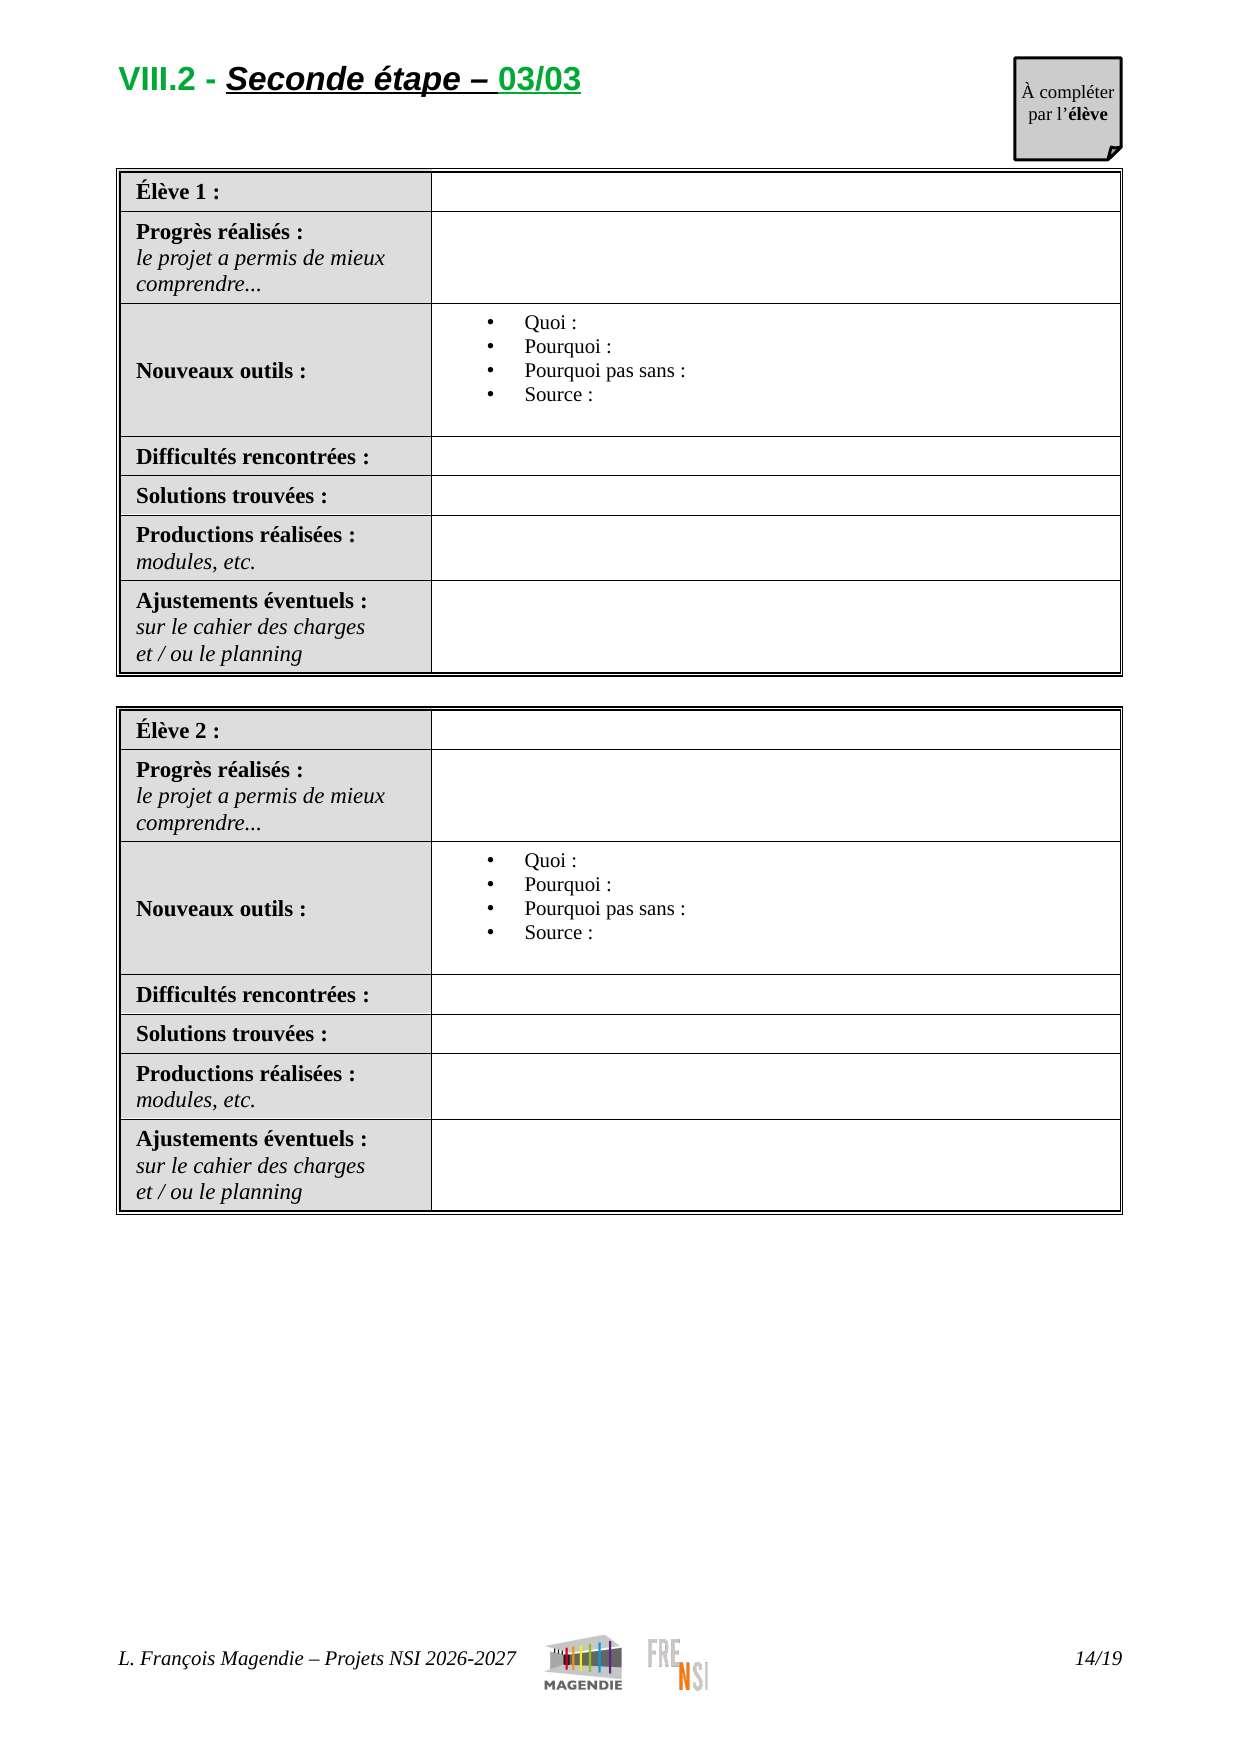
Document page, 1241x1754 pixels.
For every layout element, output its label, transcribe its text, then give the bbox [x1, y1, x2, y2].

subtitle Seconde étape – 03/03 [118, 59, 1013, 97]
table_cell [432, 750, 1120, 841]
table_cell [432, 581, 1120, 672]
table_header [432, 173, 1120, 211]
table_cell [432, 1120, 1120, 1210]
table_cell Solutions trouvées : [121, 476, 431, 514]
table_cell [432, 212, 1120, 303]
picture [532, 1635, 633, 1695]
table_cell Ajustements éventuels : sur le cahier des charges et / ou le planning [121, 1120, 431, 1210]
table_cell Ajustements éventuels : sur le cahier des charges et / ou le planning [121, 581, 431, 672]
picture [648, 1639, 708, 1691]
table_cell [432, 975, 1120, 1013]
table_cell [432, 1015, 1120, 1053]
table_cell Productions réalisées : modules, etc. [121, 516, 431, 580]
table_cell Nouveaux outils : [121, 842, 431, 974]
table_header Élève 2 : [121, 711, 431, 749]
table_cell Difficultés rencontrées : [121, 975, 431, 1013]
table_cell Quoi : Pourquoi : Pourquoi pas sans : Source : [432, 842, 1120, 974]
table_cell [432, 476, 1120, 514]
table_header Élève 1 : [121, 173, 431, 211]
table_cell Quoi : Pourquoi : Pourquoi pas sans : Source : [432, 304, 1120, 436]
table_header [432, 711, 1120, 749]
table_cell Progrès réalisés : le projet a permis de mieux comprendre... [121, 750, 431, 841]
table_cell [432, 437, 1120, 475]
table_cell Nouveaux outils : [121, 304, 431, 436]
table_cell Solutions trouvées : [121, 1015, 431, 1053]
table_cell [432, 1054, 1120, 1118]
table_cell [432, 516, 1120, 580]
table_cell Difficultés rencontrées : [121, 437, 431, 475]
table_cell Progrès réalisés : le projet a permis de mieux comprendre... [121, 212, 431, 303]
table_cell Productions réalisées : modules, etc. [121, 1054, 431, 1118]
